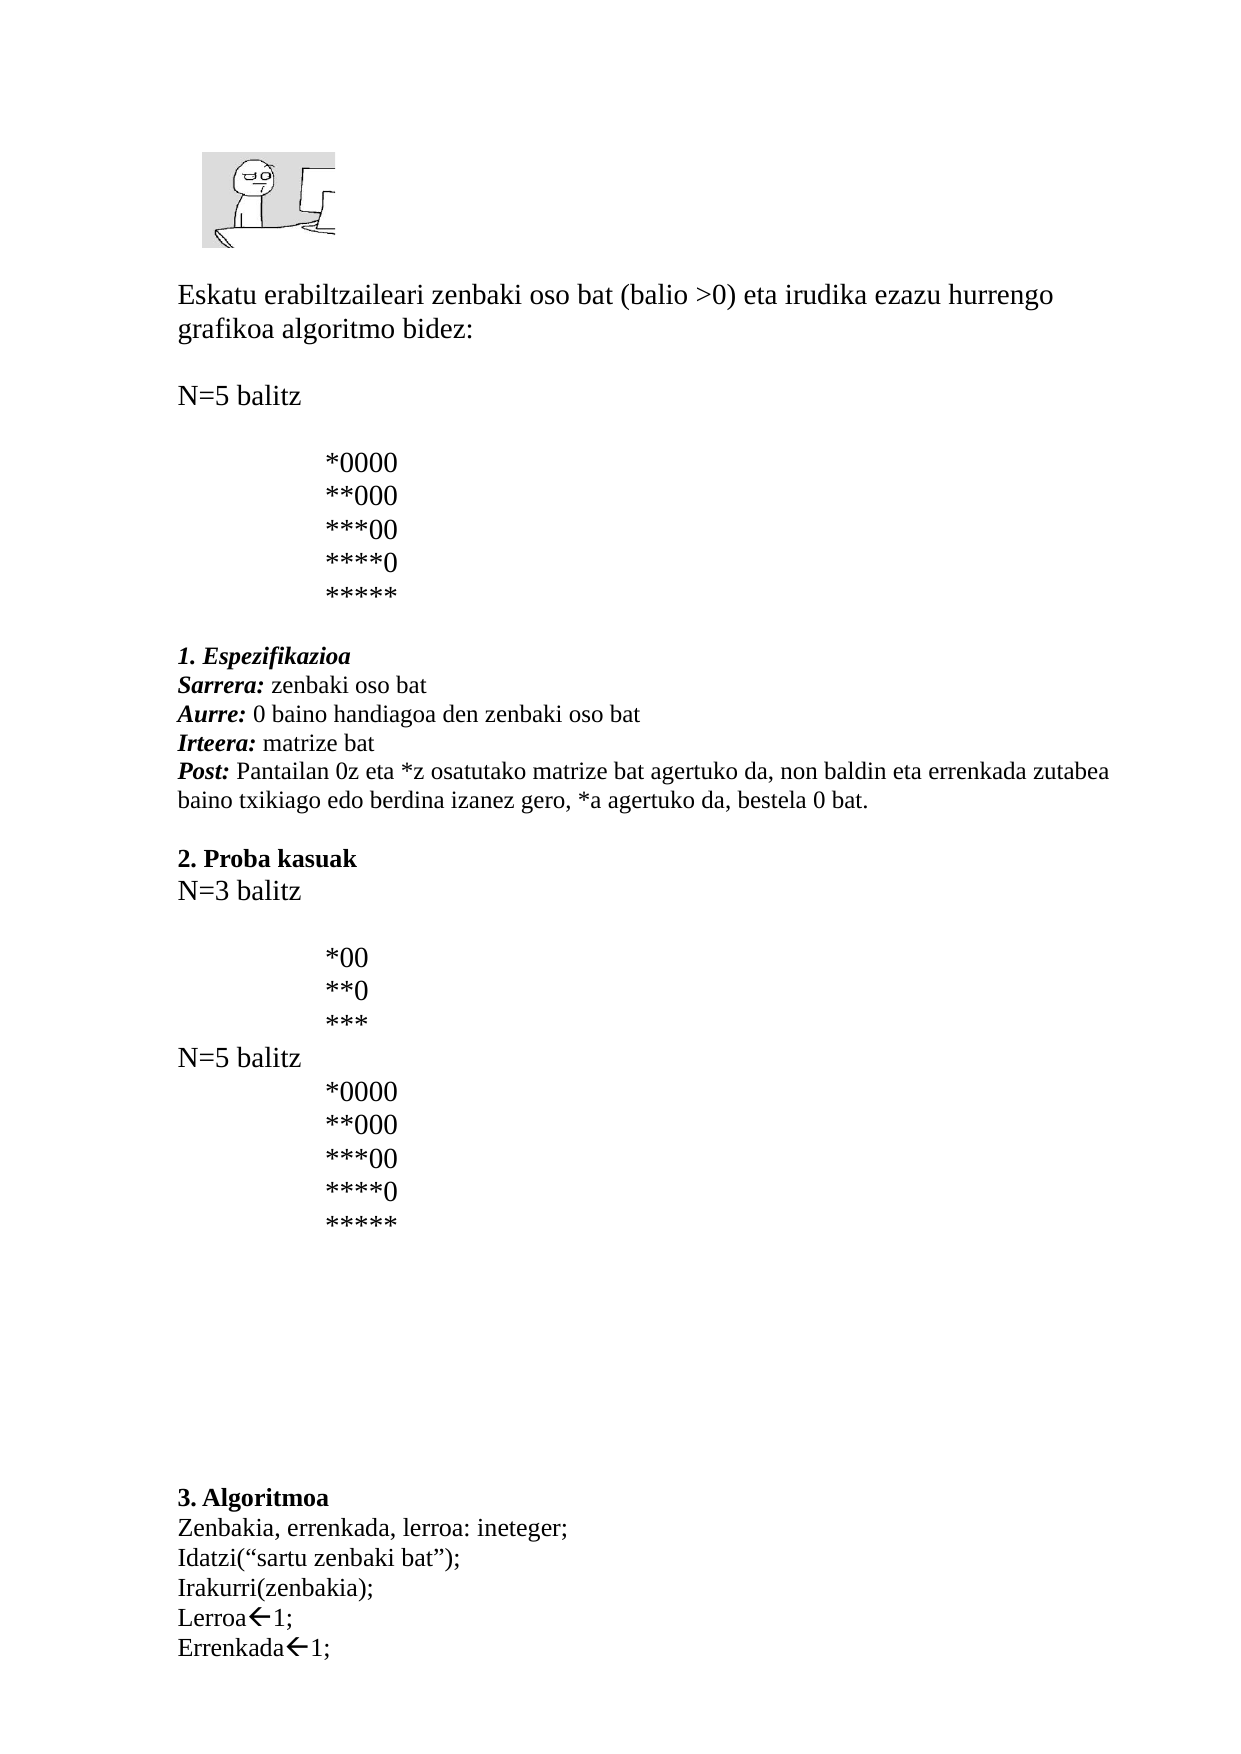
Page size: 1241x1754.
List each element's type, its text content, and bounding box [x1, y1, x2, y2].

text Aurre: 0 baino handiagoa den zenbaki oso bat [177, 699, 1152, 728]
text Post: Pantailan 0z eta *z osatutako matrize bat agertuko da, non baldin eta errenkada zutabea baino txikiago edo berdina izanez gero, *a agertuko da, bestela 0 bat. [177, 756, 1152, 814]
text *** [177, 1007, 1152, 1040]
text ***00 [177, 512, 1152, 546]
text Irakurri(zenbakia); [177, 1572, 1152, 1602]
text Idatzi(“sartu zenbaki bat”); [177, 1542, 1152, 1572]
text Irteera: matrize bat [177, 728, 1152, 756]
text N=3 balitz [177, 873, 1152, 906]
text 2. Proba kasuak [177, 843, 1152, 873]
text Eskatu erabiltzaileari zenbaki oso bat (balio >0) eta irudika ezazu hurrengo grafikoa algoritmo bidez: [177, 277, 1152, 344]
text ****0 [177, 546, 1152, 579]
text **000 [177, 478, 1152, 512]
text ***00 [177, 1141, 1152, 1174]
text **0 [177, 973, 1152, 1007]
text 3. Algoritmoa [177, 1482, 1152, 1512]
text *0000 [177, 445, 1152, 478]
text **000 [177, 1107, 1152, 1141]
text Lerroa1; [177, 1602, 1152, 1632]
text ***** [177, 579, 1152, 613]
text Errenkada1; [177, 1632, 1152, 1662]
text ***** [177, 1208, 1152, 1242]
text ****0 [177, 1174, 1152, 1208]
text Sarrera: zenbaki oso bat [177, 670, 1152, 699]
text N=5 balitz [177, 1040, 1152, 1074]
text 1. Espezifikazioa [177, 641, 1152, 670]
text Zenbakia, errenkada, lerroa: ineteger; [177, 1512, 1152, 1542]
text N=5 balitz [177, 378, 1152, 411]
text *0000 [177, 1074, 1152, 1107]
text *00 [177, 940, 1152, 973]
